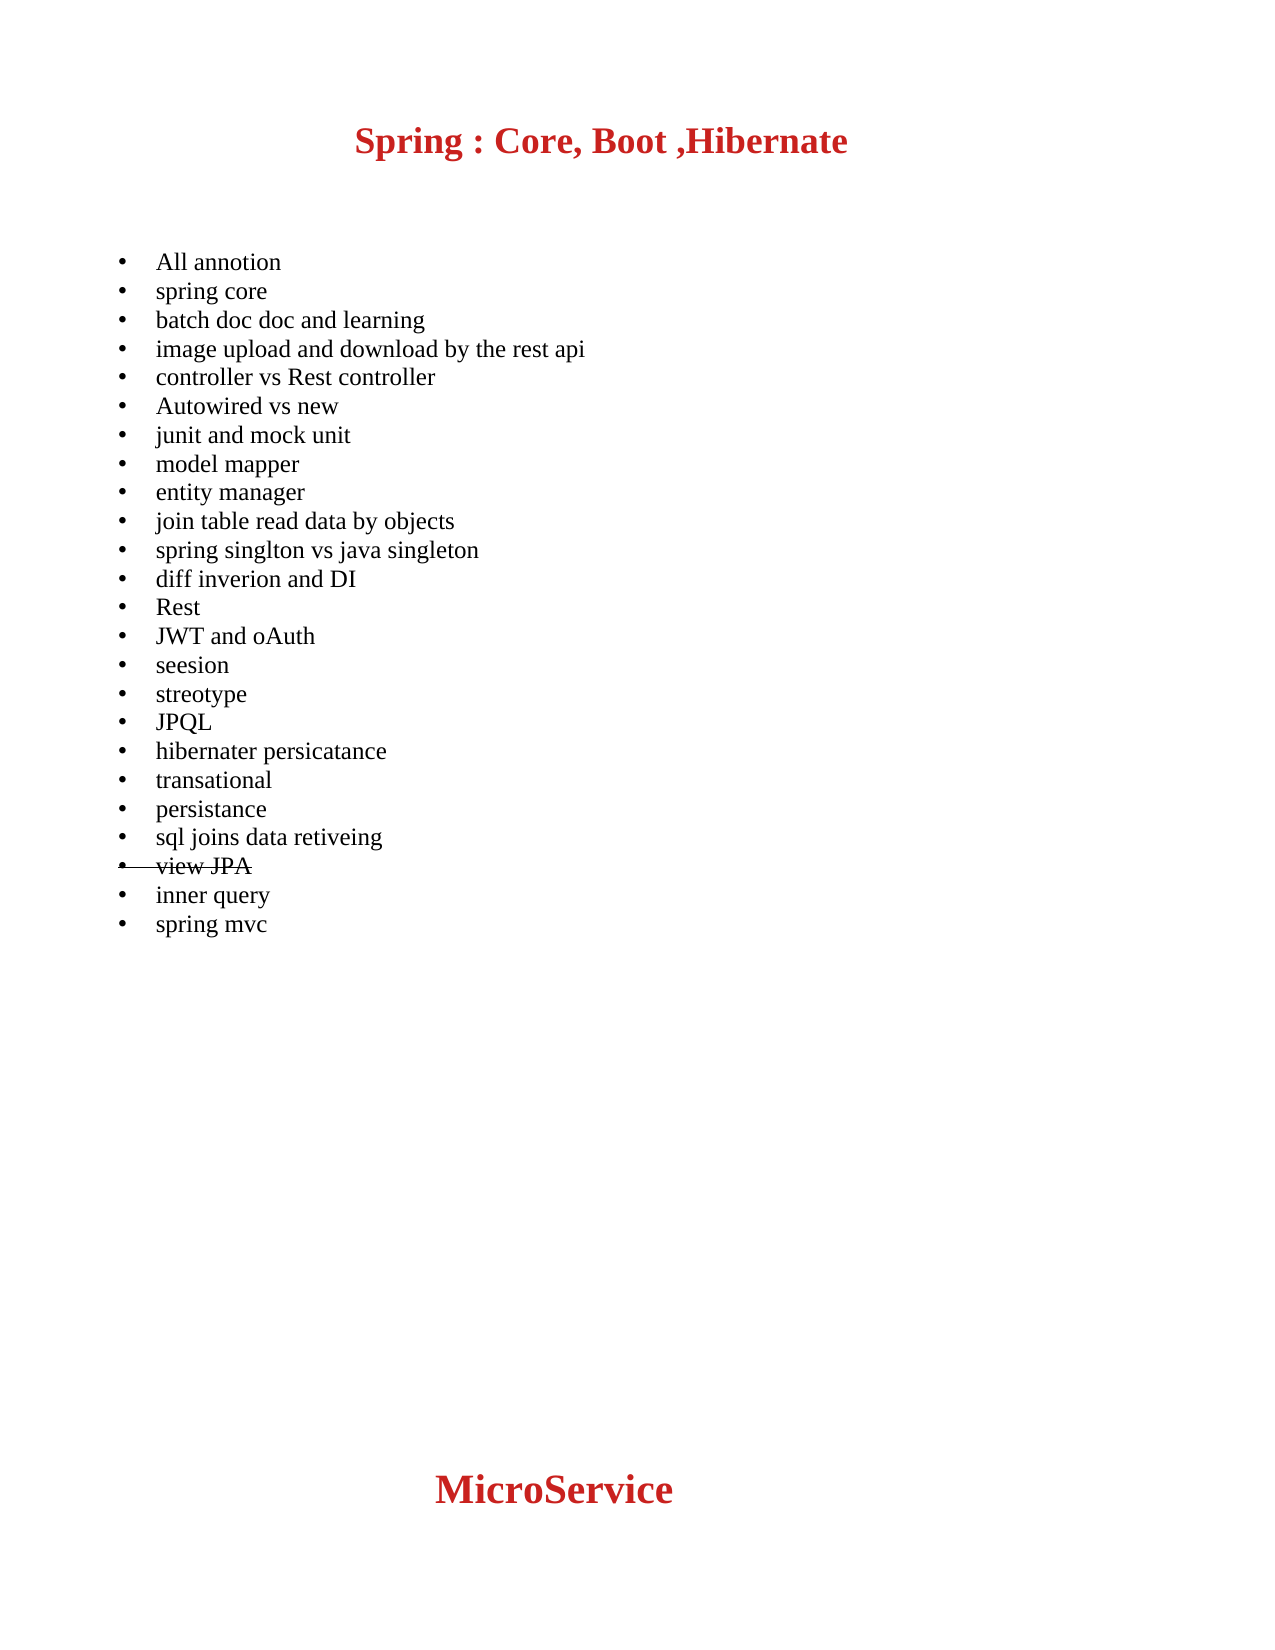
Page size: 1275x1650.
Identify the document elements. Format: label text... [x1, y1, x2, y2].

list sql joins data retiveing [81, 822, 1157, 851]
list model mapper [81, 449, 1157, 477]
list entity manager [81, 477, 1157, 506]
list join table read data by objects [81, 506, 1157, 535]
list spring mvc [81, 909, 1157, 937]
list controller vs Rest controller [81, 362, 1157, 391]
list JWT and oAuth [81, 621, 1157, 650]
list view JPA [81, 851, 1157, 880]
list streotype [81, 679, 1157, 707]
list spring singlton vs java singleton [81, 535, 1157, 564]
list persistance [81, 794, 1157, 822]
list spring core [81, 276, 1157, 305]
list JPQL [81, 707, 1157, 736]
list inner query [81, 880, 1157, 909]
list diff inverion and DI [81, 564, 1157, 592]
list hibernater persicatance [81, 736, 1157, 765]
list Autowired vs new [81, 391, 1157, 420]
list junit and mock unit [81, 420, 1157, 449]
list batch doc doc and learning [81, 305, 1157, 334]
list Rest [81, 592, 1157, 621]
list transational [81, 765, 1157, 794]
text MicroService [81, 1464, 1157, 1512]
list image upload and download by the rest api [81, 334, 1157, 362]
list seesion [81, 650, 1157, 679]
text Spring : Core, Boot ,Hibernate [118, 118, 1157, 161]
list All annotion [81, 247, 1157, 276]
